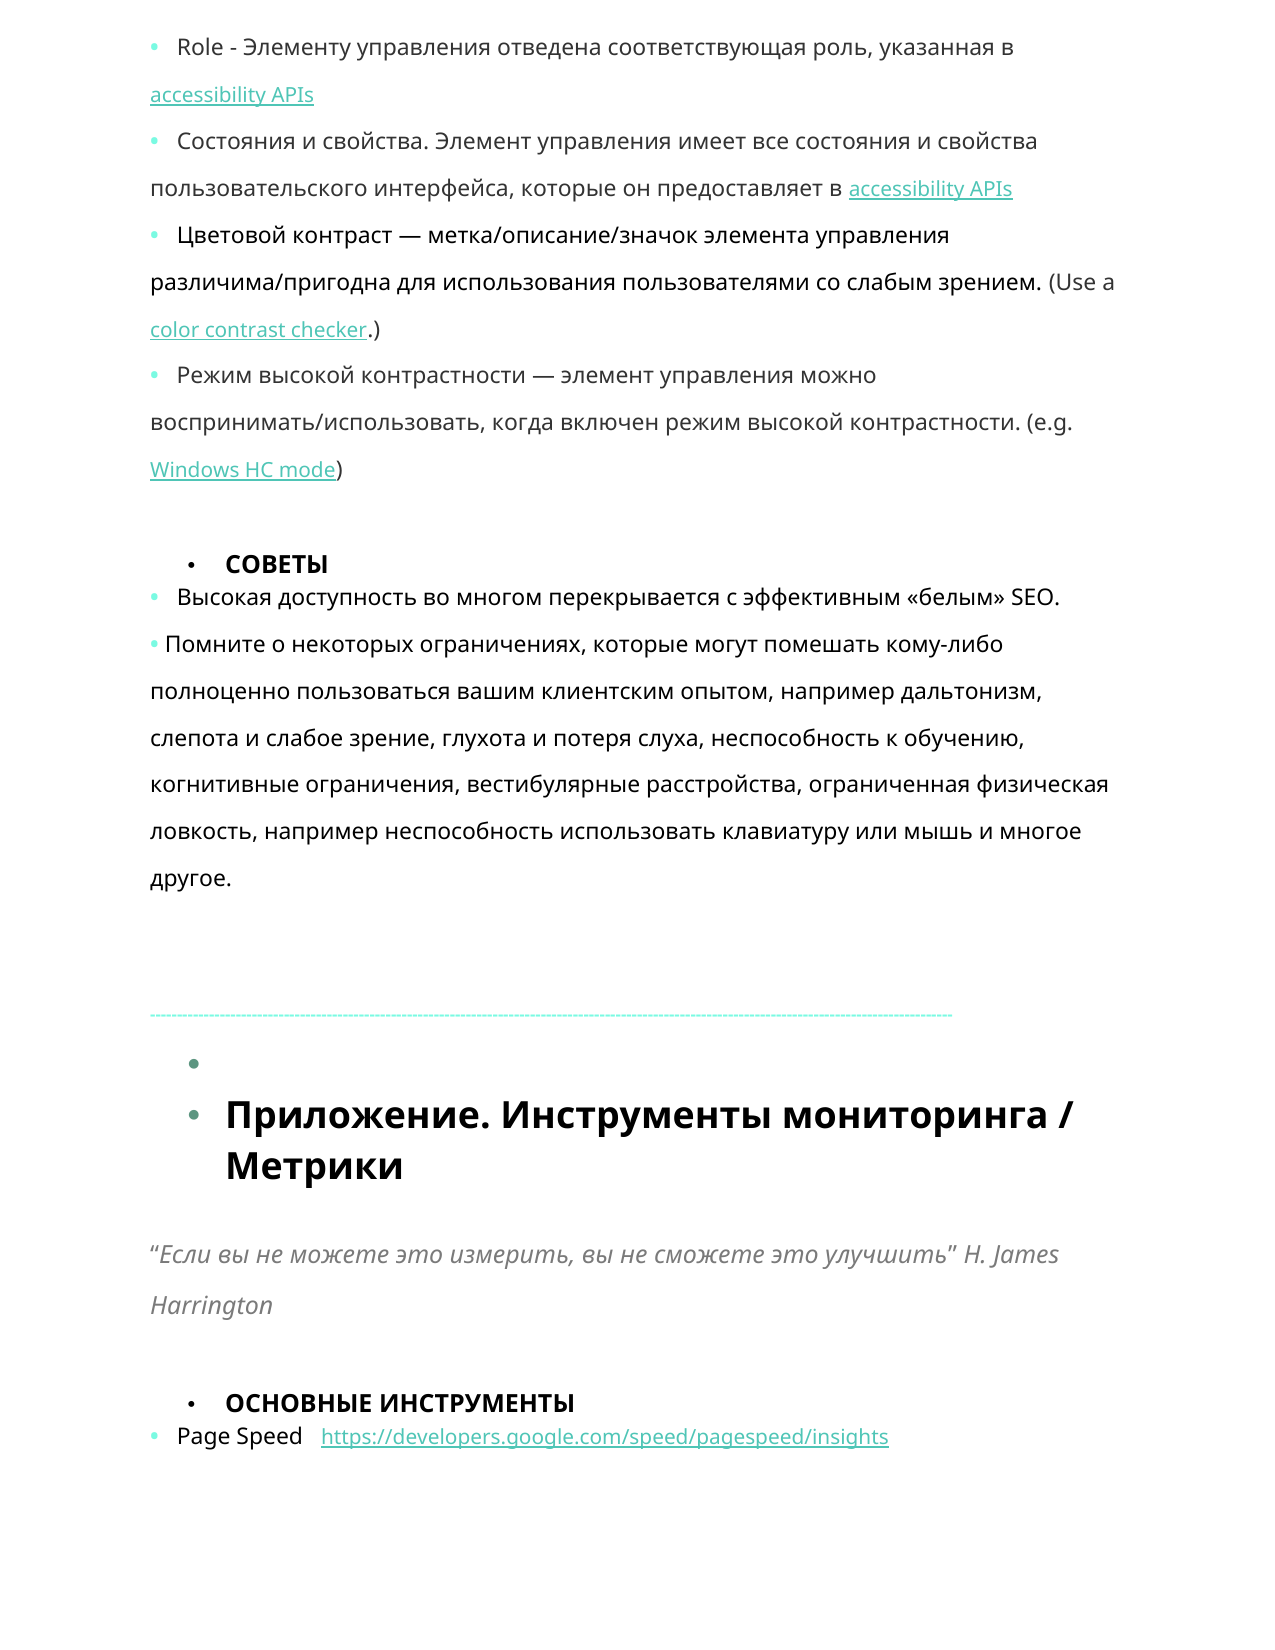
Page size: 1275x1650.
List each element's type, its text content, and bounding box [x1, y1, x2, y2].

text ------------------------------------------------------------------------------------------------------------------------------------------------------ [150, 1003, 1125, 1026]
list СОВЕТЫ [187, 547, 1125, 581]
text • Role - Элементу управления отведена соответствующая роль, указанная в accessibility APIs [150, 31, 1125, 109]
text • Режим высокой контрастности — элемент управления можно воспринимать/использовать, когда включен режим высокой контрастности. (e.g. Windows HC mode) [150, 359, 1125, 484]
list Приложение. Инструменты мониторинга / Метрики [187, 1088, 1125, 1190]
text • Высокая доступность во многом перекрывается с эффективным «белым» SEO. [150, 581, 1125, 612]
text • Page Speed https://developers.google.com/speed/pagespeed/insights [150, 1420, 1125, 1451]
text • Цветовой контраст — метка/описание/значок элемента управления различима/пригодна для использования пользователями со слабым зрением. (Use a color contrast checker.) [150, 219, 1125, 344]
text “Если вы не можете это измерить, вы не сможете это улучшить” H. James Harrington [150, 1237, 1125, 1322]
text • Состояния и свойства. Элемент управления имеет все состояния и свойства пользовательского интерфейса, которые он предоставляет в accessibility APIs [150, 125, 1125, 203]
list ОСНОВНЫЕ ИНСТРУМЕНТЫ [187, 1386, 1125, 1420]
text • Помните о некоторых ограничениях, которые могут помешать кому-либо полноценно пользоваться вашим клиентским опытом, например дальтонизм, слепота и слабое зрение, глухота и потеря слуха, неспособность к обучению, когнитивные ограничения, вестибулярные расстройства, ограниченная физическая ловкость, например неспособность использовать клавиатуру или мышь и многое другое. [150, 628, 1125, 893]
